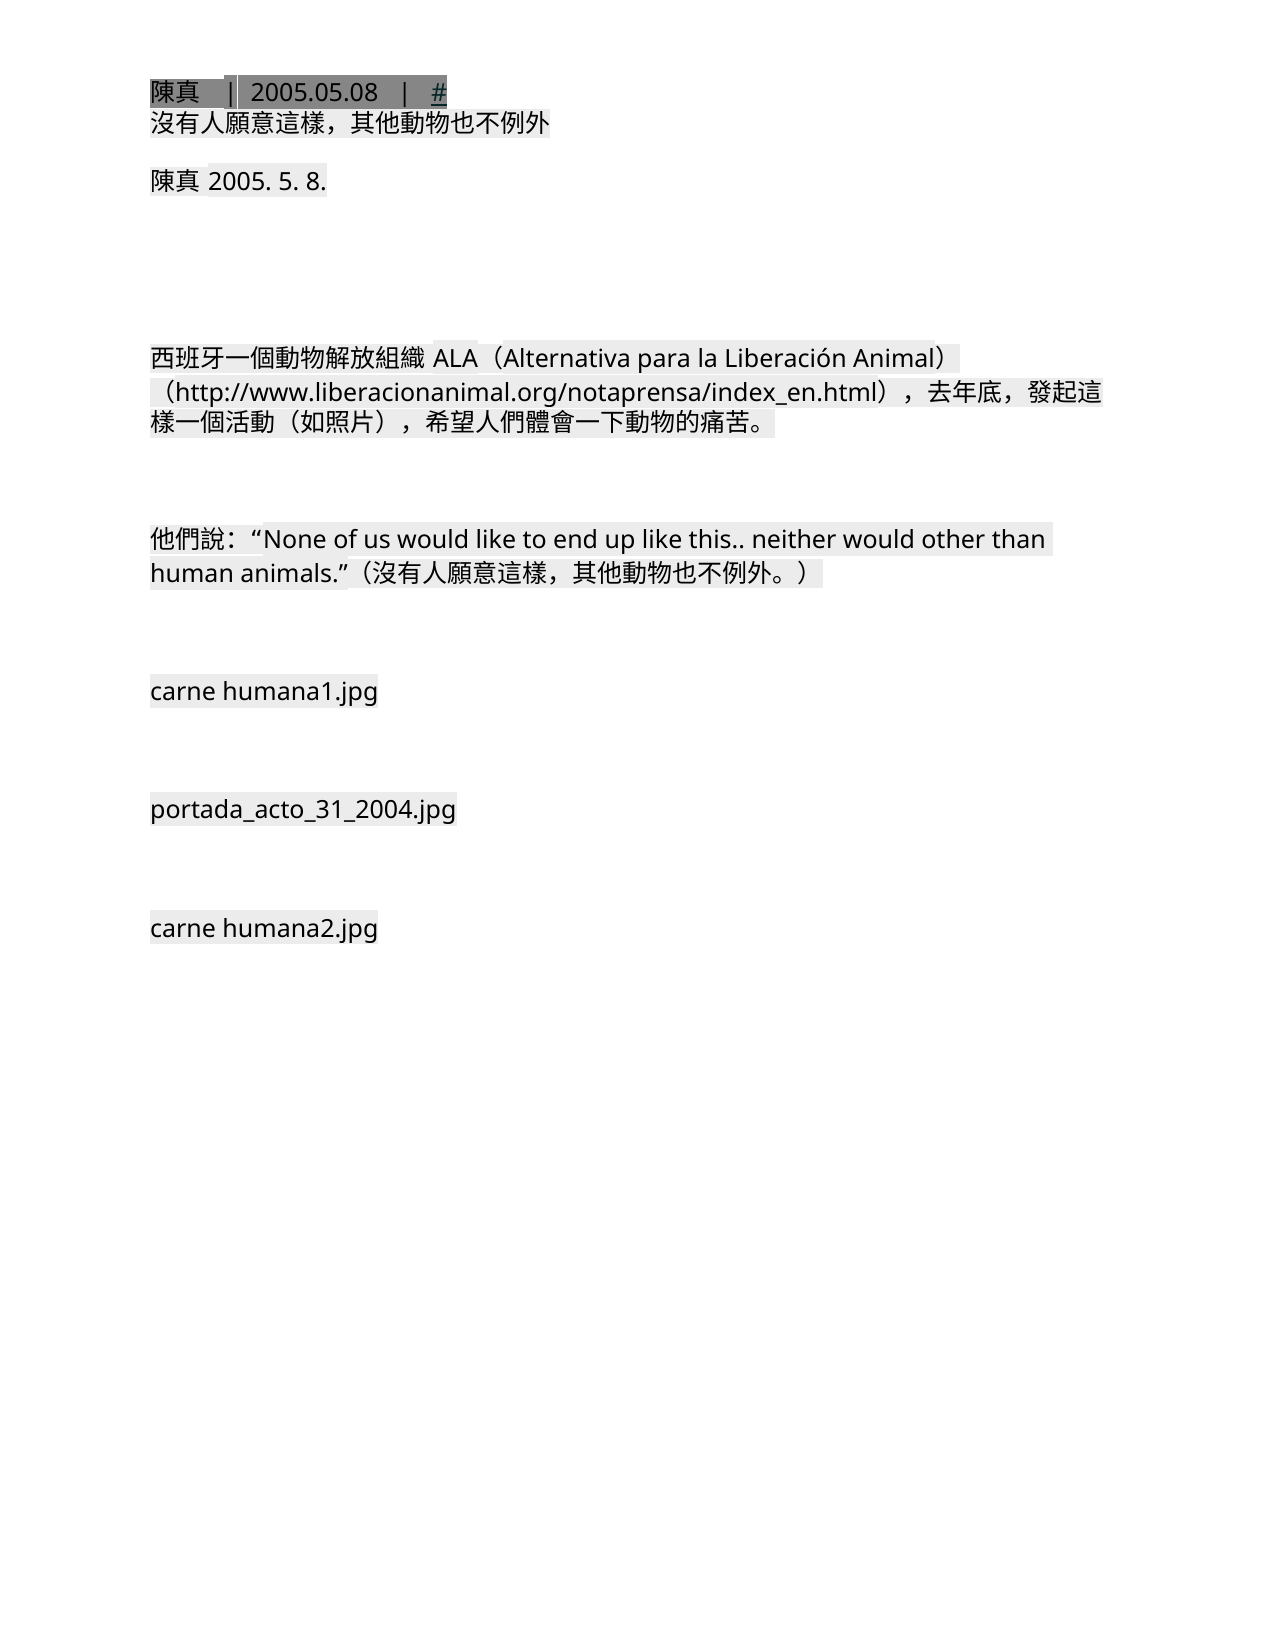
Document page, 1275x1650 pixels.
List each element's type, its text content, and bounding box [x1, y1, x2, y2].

text carne humana1.jpg [150, 674, 1125, 708]
text portada_acto_31_2004.jpg [150, 792, 1125, 826]
text 他們說：“None of us would like to end up like this.. neither would other than human animals.”（沒有人願意這樣，其他動物也不例外。） [150, 522, 1125, 590]
text 沒有人願意這樣，其他動物也不例外 [150, 109, 1125, 138]
text 陳真 2005. 5. 8. [150, 163, 1125, 197]
text 陳真 | 2005.05.08 | # [150, 75, 1125, 109]
text 西班牙一個動物解放組織 ALA（Alternativa para la Liberación Animal）（http://www.liberacionanimal.org/notaprensa/index_en.html），去年底，發起這樣一個活動（如照片），希望人們體會一下動物的痛苦。 [150, 340, 1125, 438]
text carne humana2.jpg [150, 910, 1125, 944]
